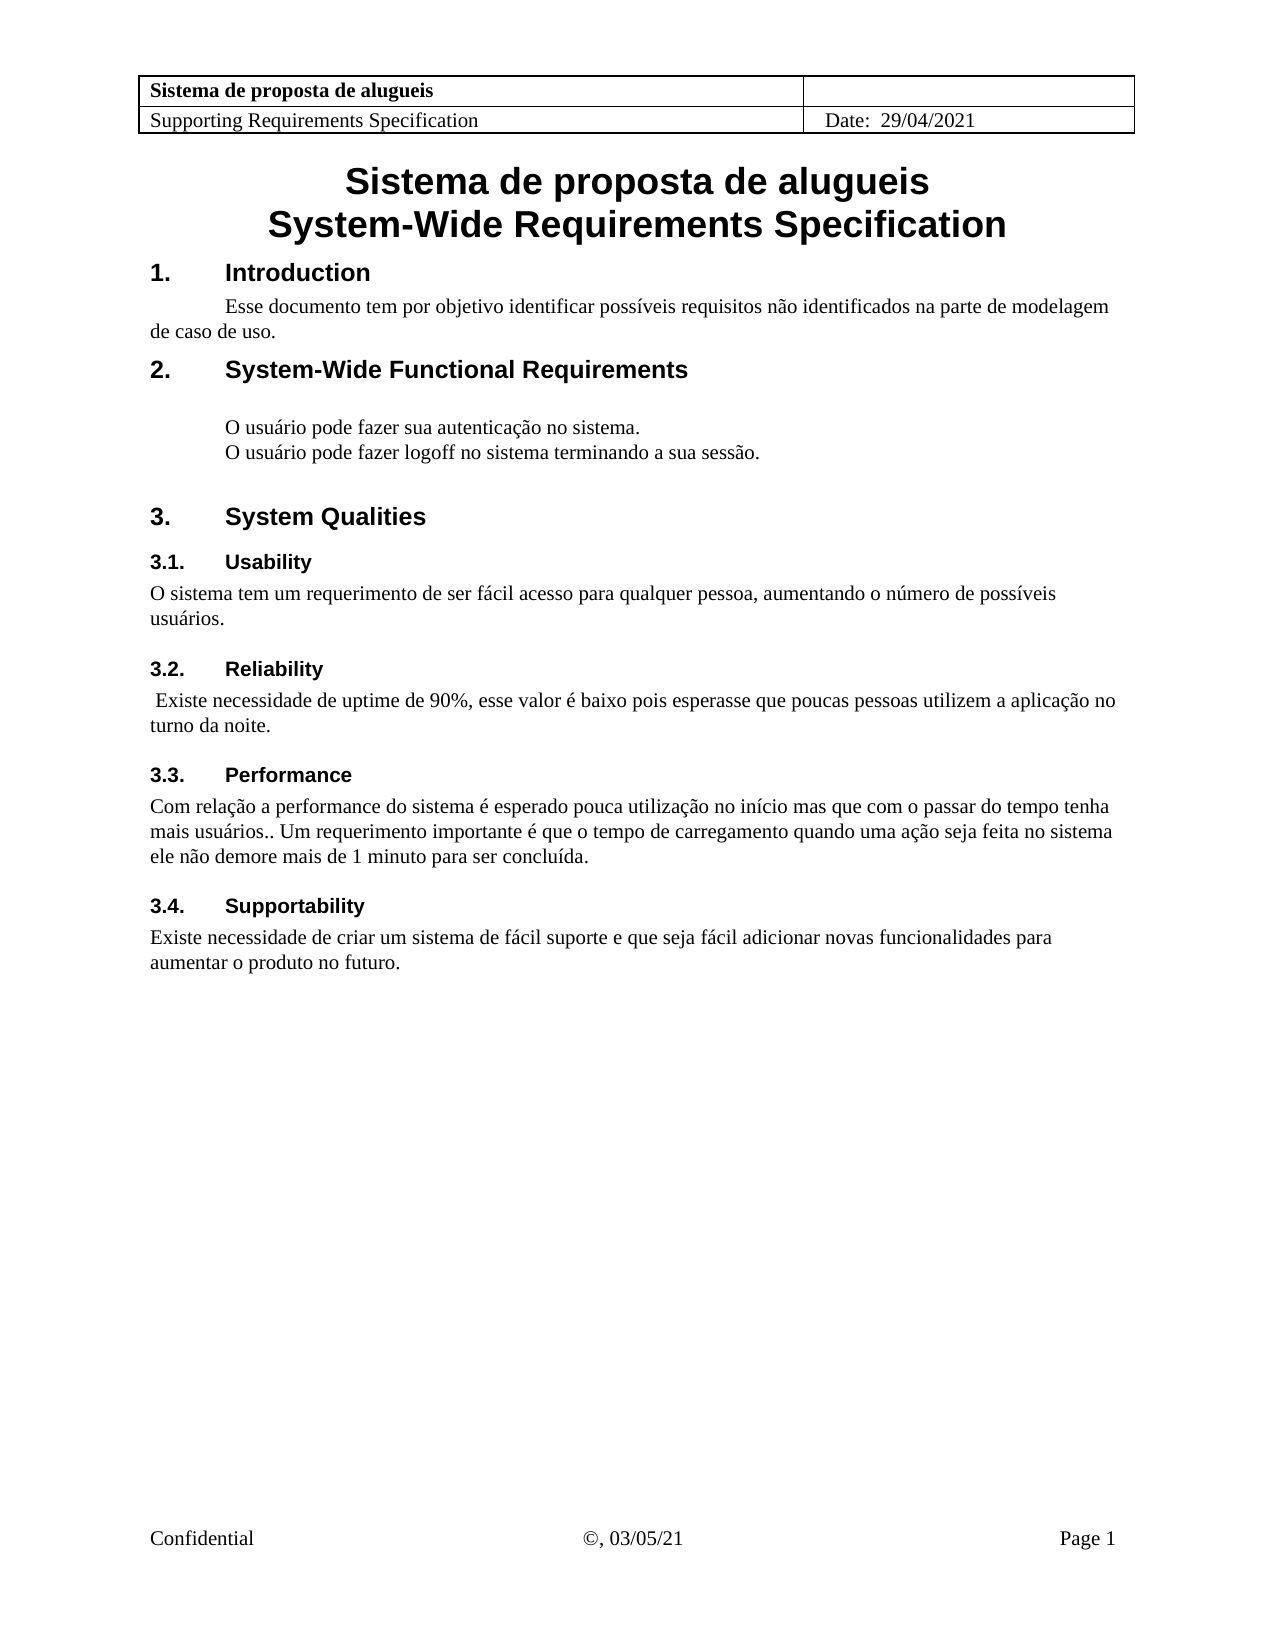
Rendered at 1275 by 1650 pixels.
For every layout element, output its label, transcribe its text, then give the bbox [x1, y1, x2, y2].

subtitle Usability [150, 549, 1125, 574]
subtitle Performance [150, 762, 1125, 787]
text O sistema tem um requerimento de ser fácil acesso para qualquer pessoa, aumentando o número de possíveis usuários. [150, 580, 1125, 630]
text Esse documento tem por objetivo identificar possíveis requisitos não identificados na parte de modelagem de caso de uso. [150, 293, 1125, 343]
text Existe necessidade de criar um sistema de fácil suporte e que seja fácil adicionar novas funcionalidades para aumentar o produto no futuro. [150, 924, 1125, 974]
subtitle System-Wide Functional Requirements [150, 355, 1125, 384]
subtitle Introduction [150, 258, 1125, 286]
text O usuário pode fazer logoff no sistema terminando a sua sessão. [150, 439, 1125, 464]
subtitle Sistema de proposta de alugueis [150, 159, 1125, 202]
subtitle System Qualities [150, 502, 1125, 530]
text O usuário pode fazer sua autenticação no sistema. [150, 414, 1125, 439]
subtitle Supportability [150, 893, 1125, 918]
text Existe necessidade de uptime de 90%, esse valor é baixo pois esperasse que poucas pessoas utilizem a aplicação no turno da noite. [150, 687, 1125, 737]
subtitle System-Wide Requirements Specification [150, 202, 1125, 245]
subtitle Reliability [150, 655, 1125, 680]
text Com relação a performance do sistema é esperado pouca utilização no início mas que com o passar do tempo tenha mais usuários.. Um requerimento importante é que o tempo de carregamento quando uma ação seja feita no sistema ele não demore mais de 1 minuto para ser concluída. [150, 793, 1125, 868]
